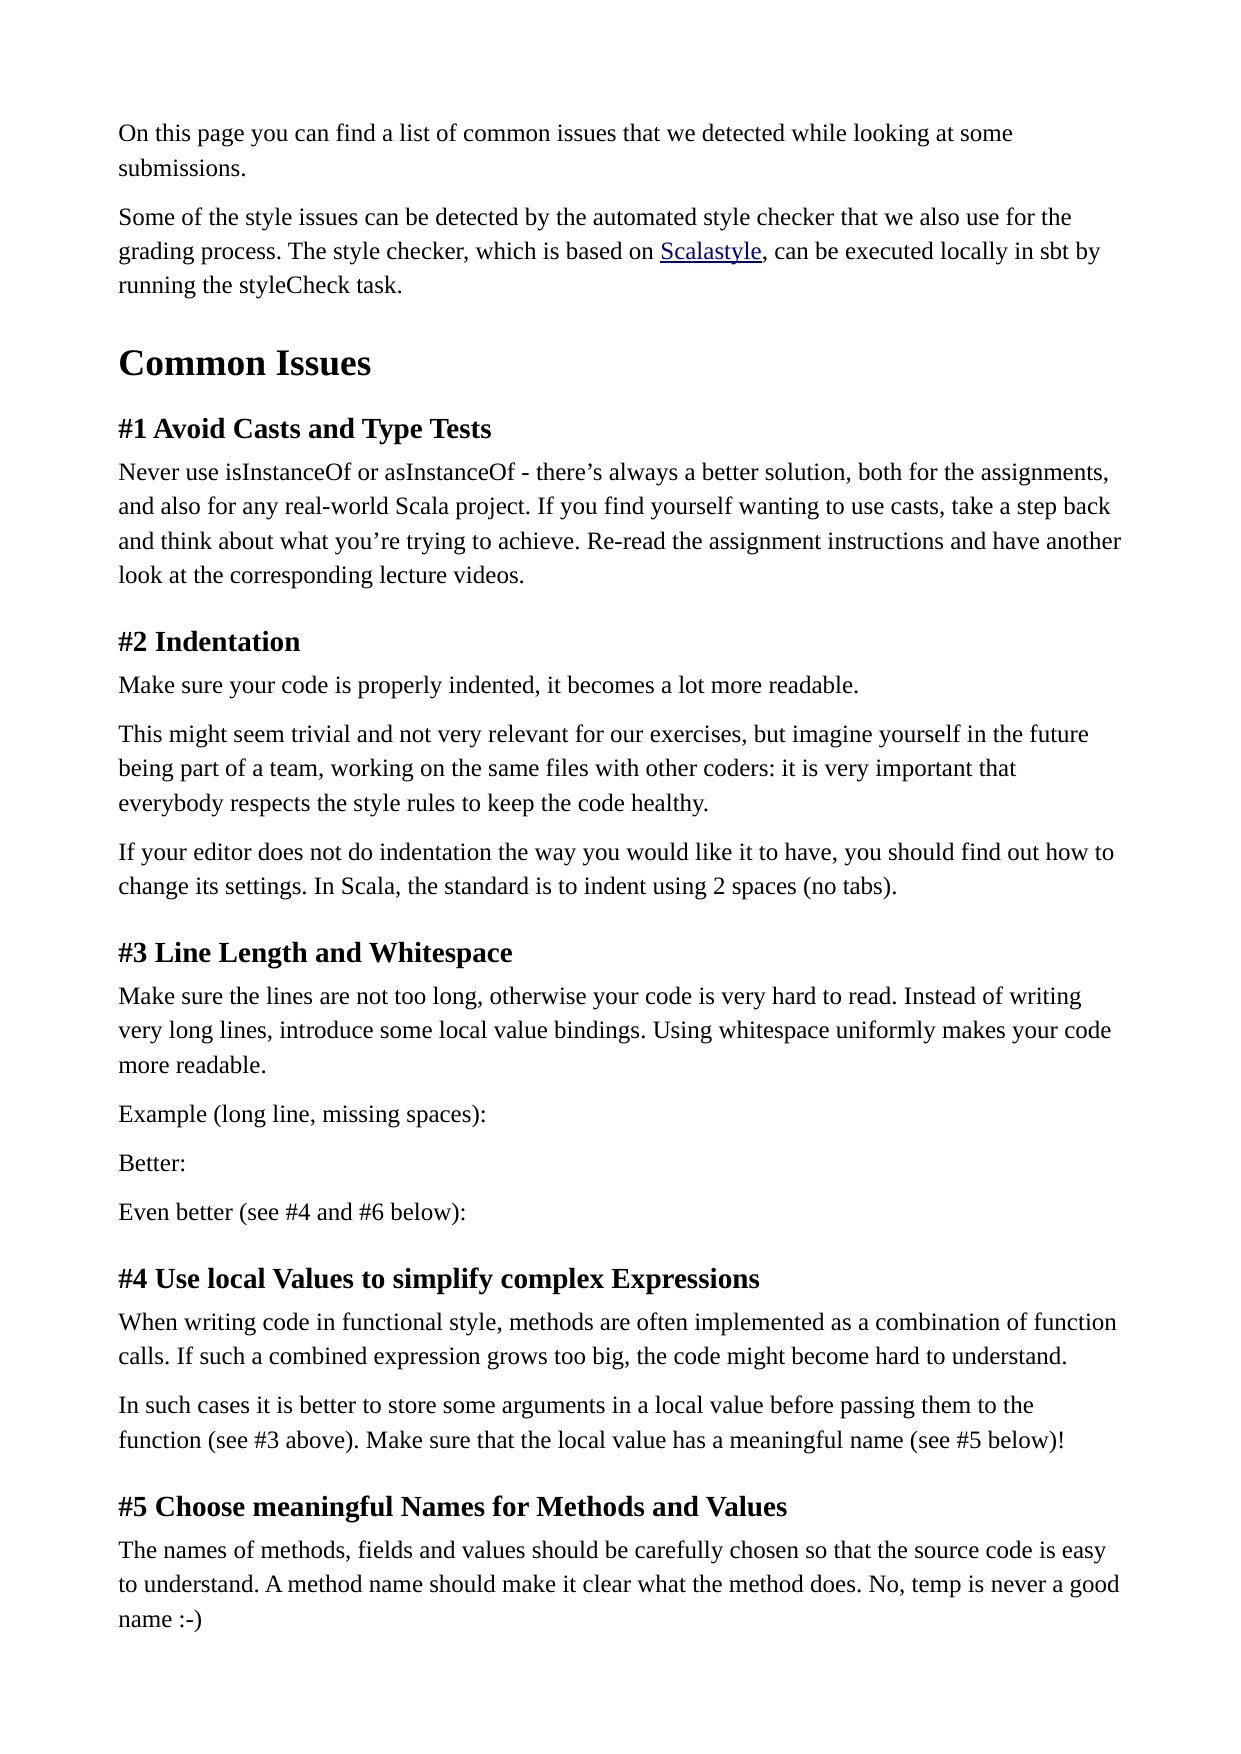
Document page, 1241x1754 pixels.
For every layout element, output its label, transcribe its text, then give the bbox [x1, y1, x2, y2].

text Never use isInstanceOf or asInstanceOf - there’s always a better solution, both for the assignments, and also for any real-world Scala project. If you find yourself wanting to use casts, take a step back and think about what you’re trying to achieve. Re-read the assignment instructions and have another look at the corresponding lecture videos. [118, 457, 1122, 589]
subtitle #2 Indentation [118, 624, 1122, 657]
text When writing code in functional style, methods are often implemented as a combination of function calls. If such a combined expression grows too big, the code might become hard to understand. [118, 1307, 1122, 1370]
text In such cases it is better to store some arguments in a local value before passing them to the function (see #3 above). Make sure that the local value has a meaningful name (see #5 below)! [118, 1391, 1122, 1454]
text Make sure your code is properly indented, it becomes a lot more readable. [118, 670, 1122, 699]
text Example (long line, missing spaces): [118, 1099, 1122, 1128]
subtitle Common Issues [118, 341, 1122, 384]
subtitle #1 Avoid Casts and Type Tests [118, 411, 1122, 444]
text Even better (see #4 and #6 below): [118, 1197, 1122, 1226]
text On this page you can find a list of common issues that we detected while looking at some submissions. [118, 118, 1122, 181]
subtitle #4 Use local Values to simplify complex Expressions [118, 1261, 1122, 1294]
text Some of the style issues can be detected by the automated style checker that we also use for the grading process. The style checker, which is based on Scalastyle, can be executed locally in sbt by running the styleCheck task. [118, 202, 1122, 299]
subtitle #5 Choose meaningful Names for Methods and Values [118, 1489, 1122, 1522]
text This might seem trivial and not very relevant for our exercises, but imagine yourself in the future being part of a team, working on the same files with other coders: it is very important that everybody respects the style rules to keep the code healthy. [118, 719, 1122, 817]
text Better: [118, 1148, 1122, 1177]
subtitle #3 Line Length and Whitespace [118, 935, 1122, 969]
text The names of methods, fields and values should be carefully chosen so that the source code is easy to understand. A method name should make it clear what the method does. No, temp is never a good name :-) [118, 1535, 1122, 1632]
text Make sure the lines are not too long, otherwise your code is very hard to read. Instead of writing very long lines, introduce some local value bindings. Using whitespace uniformly makes your code more readable. [118, 981, 1122, 1079]
text If your editor does not do indentation the way you would like it to have, you should find out how to change its settings. In Scala, the standard is to indent using 2 spaces (no tabs). [118, 837, 1122, 900]
